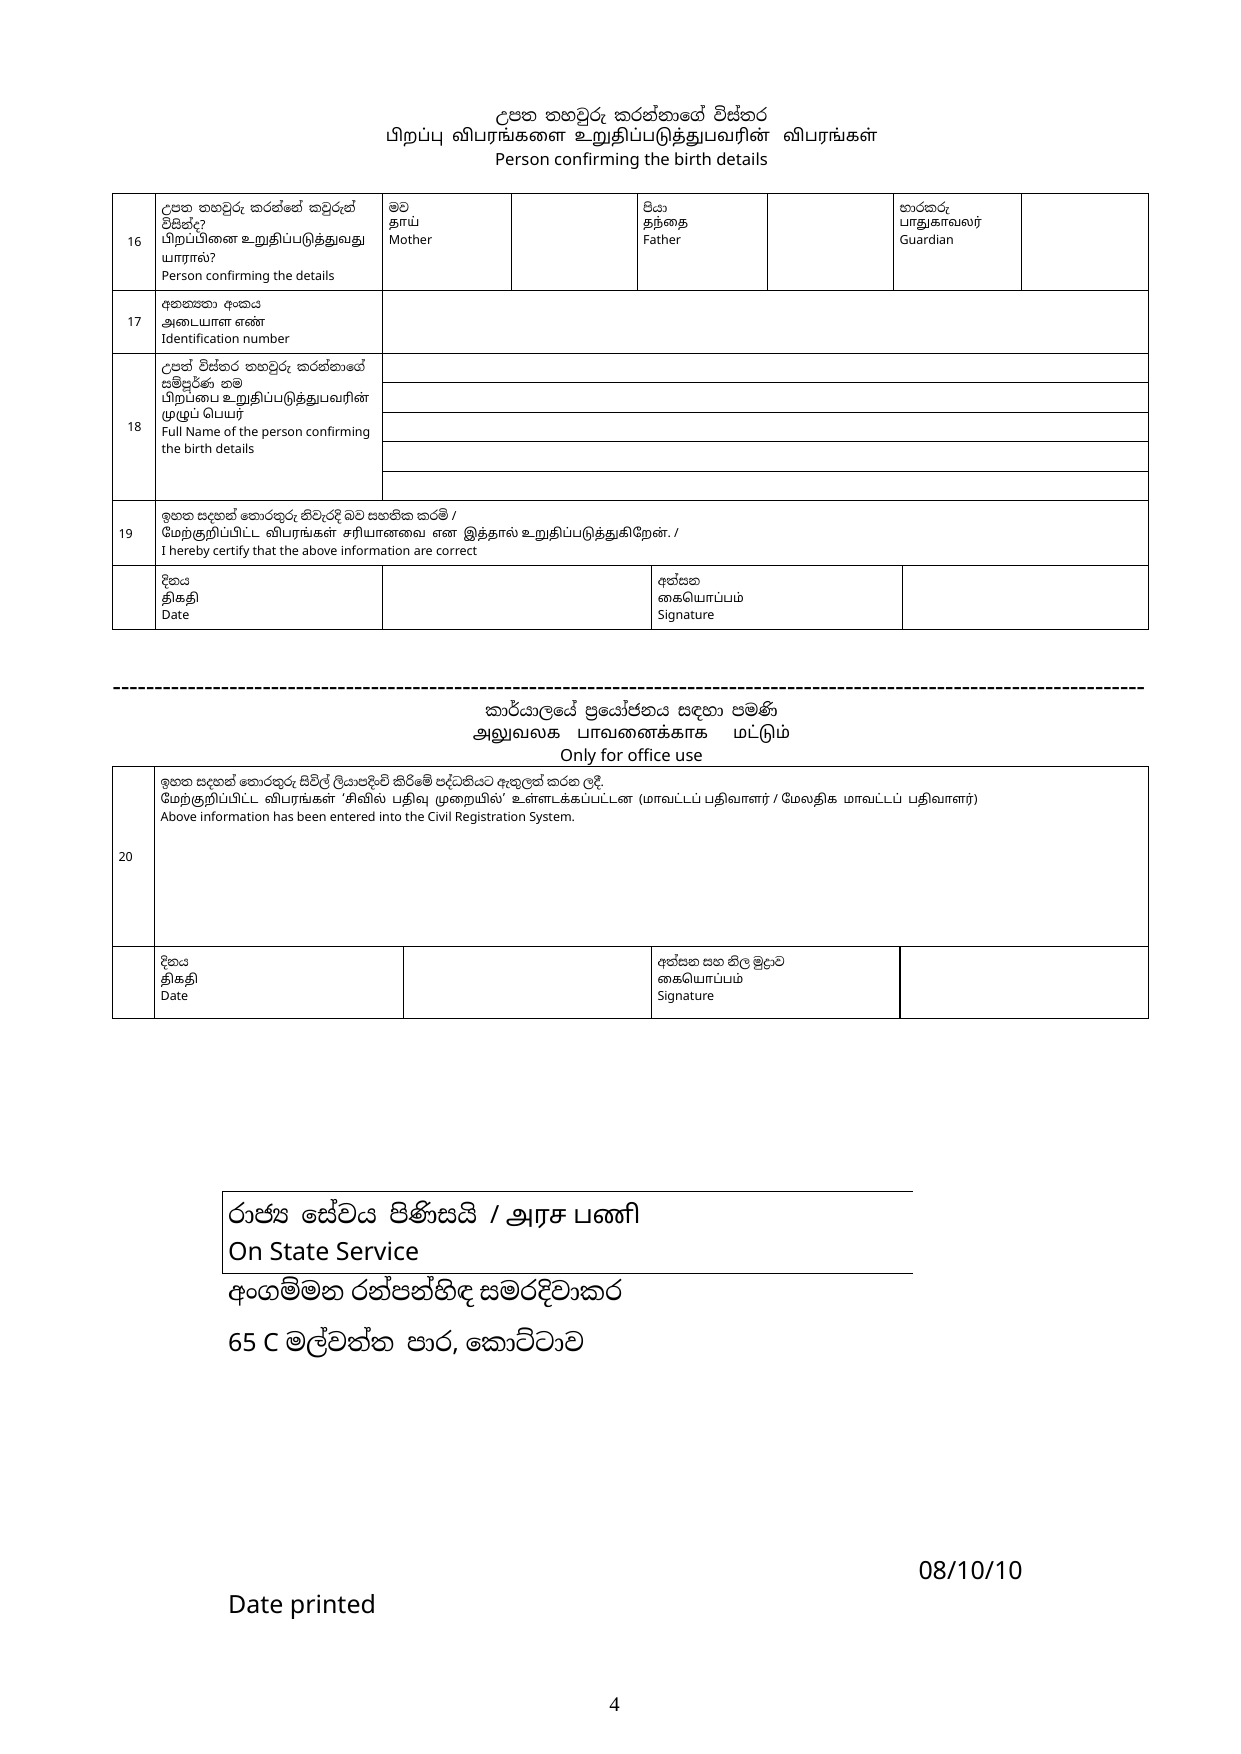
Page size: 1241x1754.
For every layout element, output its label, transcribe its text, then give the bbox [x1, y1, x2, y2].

table_cell 08/10/10 [913, 1547, 1150, 1626]
table_cell 19 [113, 501, 155, 565]
table_cell [913, 1456, 1150, 1501]
table_cell [913, 1273, 1150, 1318]
table_header [913, 1191, 1150, 1273]
table_cell [113, 947, 154, 1018]
table_header [1022, 194, 1148, 289]
table_cell 65 C මල්වත්ත පාර, කොට්ටාව [222, 1319, 913, 1364]
table_cell දිනය திகதி Date [155, 947, 403, 1018]
table_header [512, 194, 637, 289]
table_cell [222, 1410, 913, 1456]
table_cell [383, 291, 1148, 352]
table_cell [383, 383, 1148, 412]
table_cell [913, 1626, 1150, 1666]
table_header උපත තහවුරු කරන්නේ කවුරුන් විසින්ද? பிறப்பினை உறுதிப்படுத்துவது யாரால்? Person confirming the details [156, 194, 382, 289]
table_cell [913, 1410, 1150, 1456]
table_cell Date printed [222, 1547, 913, 1626]
table_cell අත්සන கையொப்பம் Signature [652, 566, 902, 629]
table_cell [404, 947, 651, 1018]
text அலுவலக பாவனைக்காக மட்டும் [112, 722, 1150, 743]
table_header රාජ්‍ය සේවය පිණිසයි / அரச பணி On State Service [223, 1192, 913, 1273]
text பிறப்பு விபரங்களை உறுதிப்படுத்துபவரின் விபரங்கள் [112, 127, 1150, 147]
table_cell [913, 1501, 1150, 1547]
text උපත තහවුරු කරන්නාගේ විස්තර [112, 105, 1150, 127]
text ---------------------------------------------------------------------------------------------------------------------------- [112, 671, 1150, 700]
table_cell [113, 1547, 222, 1626]
table_cell [113, 1319, 222, 1364]
table_cell [383, 442, 1148, 471]
table_cell [113, 1365, 222, 1410]
table_cell [113, 566, 155, 629]
table_cell දිනය திகதி Date [156, 566, 382, 629]
table_cell ඉහත සදහන් තොරතුරු නිවැරදි බව සහතික කරමි / மேற்குறிப்பிட்ட விபரங்கள் சரியானவை என இத்தால் உறுதிப்படுத்துகிறேன். / I hereby certify that the above information are correct [156, 501, 1148, 565]
table_cell [383, 354, 1148, 382]
table_header මව தாய் Mother [383, 194, 511, 289]
table_cell [113, 1273, 222, 1318]
table_header ඉහත සදහන් තොරතුරු සිවිල් ලියාපදිංචි කිරිමේ පද්ධතියට ඇතුලත් කරන ලදී. மேற்குறிப்பிட்ட விபரங்கள் ‘சிவில் பதிவு முறையில்’ உள்ளடக்கப்பட்டன (மாவட்டப் பதிவாளர் / மேலதிக மாவட்டப் பதிவாளர்) Above information has been entered into the Civil Registration System. [155, 767, 1148, 946]
table_cell [383, 566, 651, 629]
table_header පියා தந்தை Father [638, 194, 767, 289]
table_cell අත්සන සහ නිල මුද්‍රාව கையொப்பம் Signature [652, 947, 899, 1018]
table_cell [113, 1410, 222, 1456]
table_cell [913, 1365, 1150, 1410]
table_cell [222, 1501, 913, 1547]
table_header භාරකරු பாதுகாவலர் Guardian [894, 194, 1021, 289]
table_header [113, 1191, 222, 1273]
table_cell 17 [113, 291, 155, 352]
text කාර්යාලයේ ප්‍රයෝජනය සඳහා පමණි [112, 700, 1150, 722]
table_cell [113, 1501, 222, 1547]
table_header [768, 194, 893, 289]
table_cell [901, 947, 1148, 1018]
table_cell උපත් විස්තර තහවුරු කරන්නාගේ සම්පූර්ණ නම பிறப்பை உறுதிப்படுத்துபவரின் முழுப் பெயர் Full Name of the person confirming the birth details [156, 354, 382, 500]
text Person confirming the birth details [112, 147, 1150, 170]
text Only for office use [112, 743, 1150, 766]
table_cell [222, 1365, 913, 1410]
table_cell [113, 1456, 222, 1501]
table_cell [222, 1456, 913, 1501]
table_cell [222, 1626, 913, 1666]
table_cell 18 [113, 354, 155, 500]
table_cell [383, 413, 1148, 441]
table_cell [913, 1319, 1150, 1364]
table_cell [903, 566, 1148, 629]
table_cell [113, 1626, 222, 1666]
table_cell අනන්‍යතා අංකය அடையாள எண் Identification number [156, 291, 382, 352]
table_cell අංගම්මන රන්පන්හිඳ සමරදිවාකර [222, 1274, 913, 1318]
table_header 16 [113, 194, 155, 289]
table_cell [383, 472, 1148, 500]
table_header 20 [113, 767, 154, 946]
